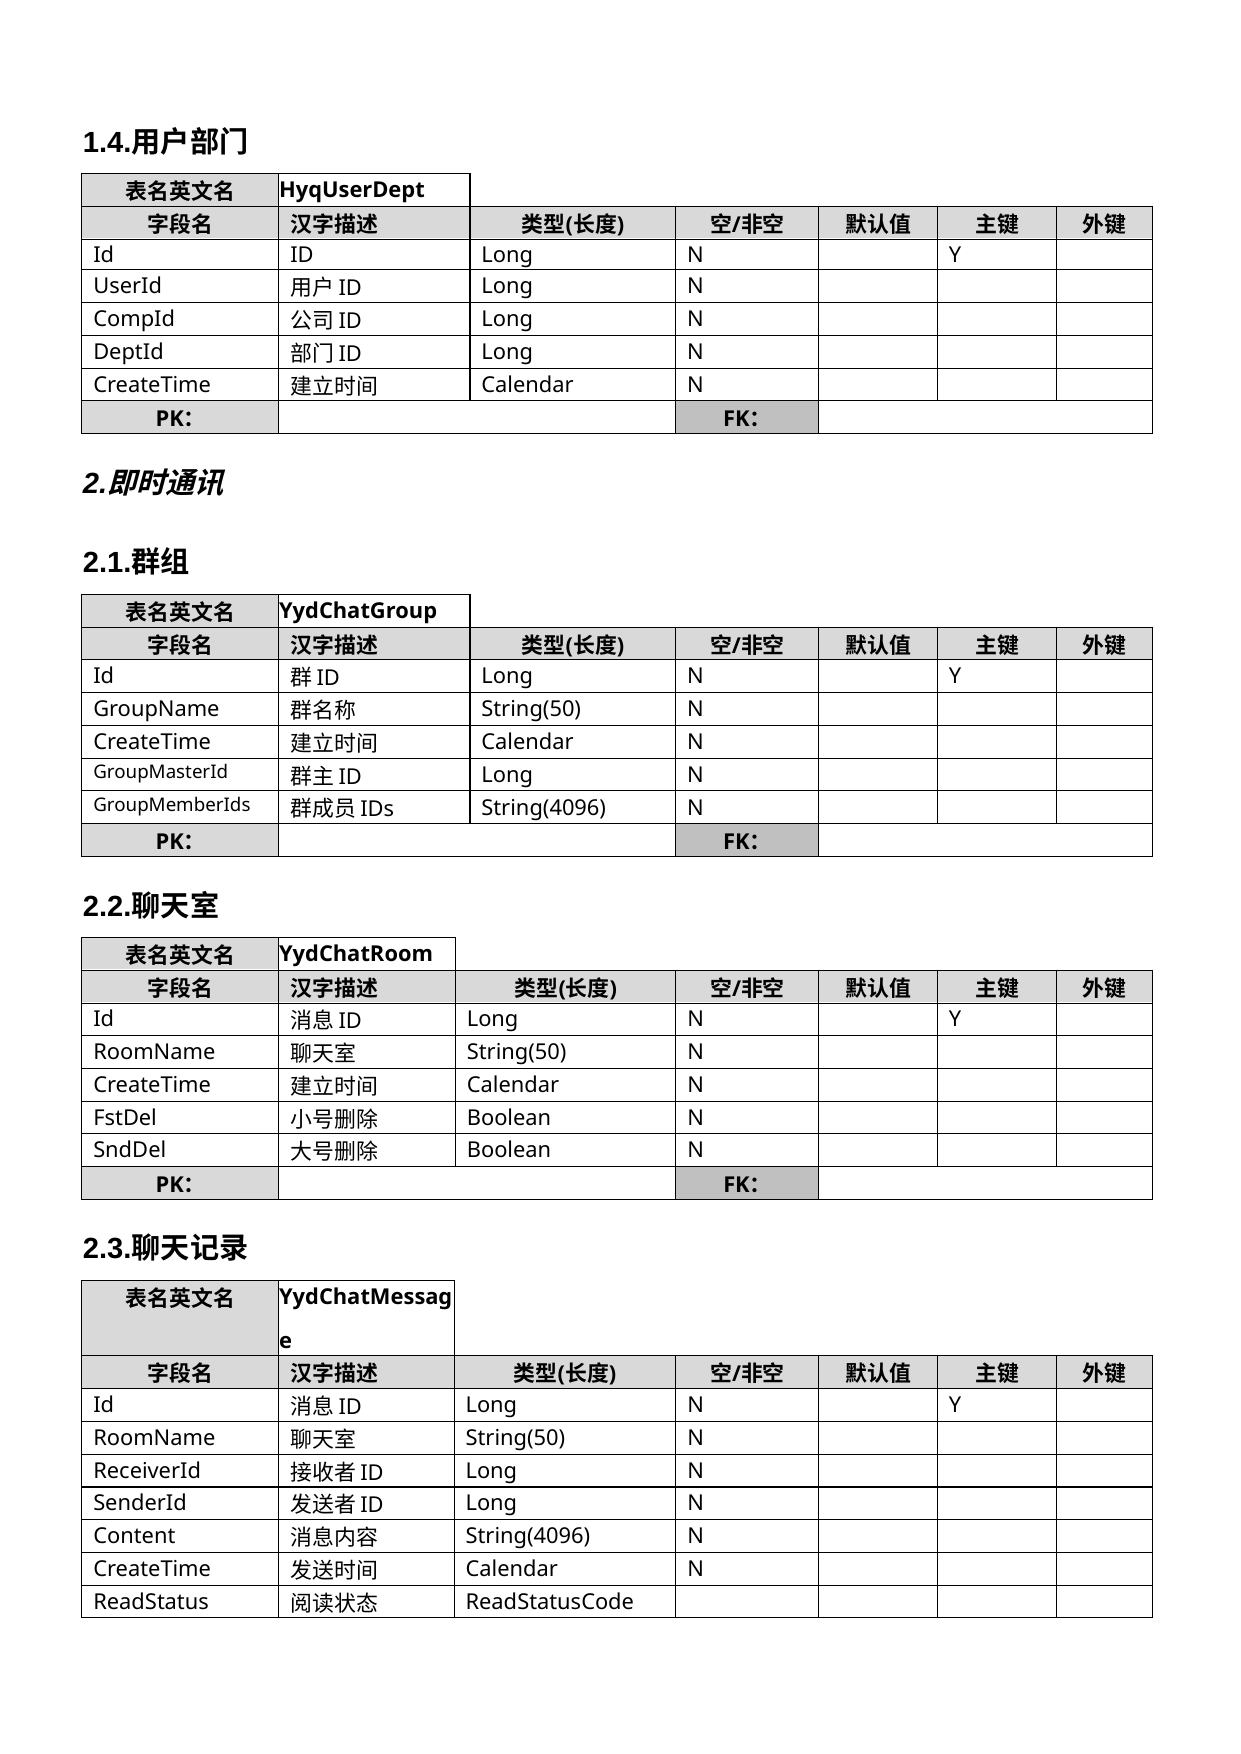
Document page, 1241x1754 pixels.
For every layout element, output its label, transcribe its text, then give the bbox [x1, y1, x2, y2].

table_cell FK： [676, 401, 818, 433]
table_cell Long [471, 303, 675, 335]
table_cell [819, 1553, 937, 1584]
table_cell [1057, 1069, 1152, 1101]
table_cell 发送者ID [279, 1488, 454, 1519]
table_cell [279, 401, 675, 433]
table_cell 用户ID [279, 270, 469, 302]
table_cell 小号删除 [279, 1102, 455, 1133]
table_cell 类型(长度) [471, 207, 675, 238]
table_cell [938, 1553, 1056, 1584]
table_cell UserId [82, 270, 278, 302]
table_cell N [676, 1422, 818, 1453]
table_cell [819, 1004, 937, 1035]
table_cell CompId [82, 303, 278, 335]
table_cell ReadStatus [82, 1586, 278, 1617]
table_cell [938, 369, 1056, 400]
table_cell [1057, 303, 1152, 335]
table_header [456, 937, 1153, 969]
table_cell [1057, 1036, 1152, 1068]
table_cell [938, 1134, 1056, 1166]
table_cell [819, 1389, 937, 1421]
table_cell 默认值 [819, 1356, 937, 1388]
table_cell [1057, 1389, 1152, 1421]
table_cell FstDel [82, 1102, 278, 1133]
table_cell [819, 1422, 937, 1453]
table_cell CreateTime [82, 1069, 278, 1101]
table_cell 群ID [279, 660, 469, 692]
table_cell 字段名 [82, 971, 278, 1002]
table_cell 外键 [1057, 628, 1152, 659]
table_cell Y [938, 1389, 1056, 1421]
table_cell 类型(长度) [456, 971, 675, 1002]
table_cell [1057, 1102, 1152, 1133]
table_cell Boolean [456, 1134, 675, 1166]
table_header YydChatRoom [279, 938, 455, 969]
table_cell [1057, 270, 1152, 302]
table_cell 建立时间 [279, 1069, 455, 1101]
table_cell [819, 369, 937, 400]
table_cell [819, 726, 937, 758]
table_cell [819, 303, 937, 335]
table_cell N [676, 1134, 818, 1166]
table_cell [938, 303, 1056, 335]
table_cell GroupMemberIds [82, 791, 278, 823]
table_cell Id [82, 1389, 278, 1421]
table_cell Calendar [471, 369, 675, 400]
table_cell [938, 1102, 1056, 1133]
table_cell FK： [676, 824, 818, 856]
table_cell Long [455, 1389, 675, 1421]
table_header 表名英文名 [82, 595, 278, 627]
table_cell [1057, 1422, 1152, 1453]
table_cell String(4096) [471, 791, 675, 823]
table_cell [819, 336, 937, 368]
table_cell [1057, 1004, 1152, 1035]
table_header 表名英文名 [82, 1281, 278, 1355]
table_cell 类型(长度) [471, 628, 675, 659]
table_cell [1057, 1134, 1152, 1166]
table_cell 默认值 [819, 971, 937, 1002]
table_cell [938, 791, 1056, 823]
table_cell [819, 1520, 937, 1552]
table_cell PK： [82, 401, 278, 433]
table_cell 空/非空 [676, 207, 818, 238]
table_cell Y [938, 1004, 1056, 1035]
table_cell [676, 1586, 818, 1617]
table_cell N [676, 369, 818, 400]
table_cell [279, 824, 675, 856]
table_cell [819, 1069, 937, 1101]
table_cell ID [279, 240, 469, 269]
table_cell [938, 336, 1056, 368]
subtitle 2.2.聊天室 [83, 882, 1157, 924]
table_cell [819, 1455, 937, 1486]
table_cell 主键 [938, 1356, 1056, 1388]
table_cell 建立时间 [279, 726, 469, 758]
table_cell 默认值 [819, 628, 937, 659]
table_cell Id [82, 240, 278, 269]
table_cell [819, 270, 937, 302]
table_cell Calendar [456, 1069, 675, 1101]
table_cell SenderId [82, 1488, 278, 1519]
table_cell Id [82, 1004, 278, 1035]
table_cell [819, 240, 937, 269]
table_cell 消息ID [279, 1004, 455, 1035]
table_cell 主键 [938, 971, 1056, 1002]
table_cell 外键 [1057, 971, 1152, 1002]
table_cell [819, 759, 937, 790]
table_cell Long [471, 270, 675, 302]
table_cell 空/非空 [676, 971, 818, 1002]
table_cell [938, 1422, 1056, 1453]
table_cell [938, 726, 1056, 758]
table_cell Calendar [471, 726, 675, 758]
table_cell 字段名 [82, 207, 278, 238]
table_cell [1057, 1553, 1152, 1584]
table_cell ReadStatusCode [455, 1586, 675, 1617]
table_cell 外键 [1057, 1356, 1152, 1388]
table_cell 汉字描述 [279, 628, 469, 659]
table_header 表名英文名 [82, 174, 278, 206]
table_cell [819, 1586, 937, 1617]
table_cell N [676, 1069, 818, 1101]
table_cell Long [471, 660, 675, 692]
table_cell N [676, 240, 818, 269]
table_cell N [676, 726, 818, 758]
table_cell PK： [82, 824, 278, 856]
table_cell [279, 1167, 675, 1199]
table_cell 汉字描述 [279, 1356, 454, 1388]
table_cell N [676, 1520, 818, 1552]
table_cell N [676, 1102, 818, 1133]
table_cell N [676, 270, 818, 302]
table_cell [819, 824, 1152, 856]
table_cell 聊天室 [279, 1422, 454, 1453]
table_cell 消息ID [279, 1389, 454, 1421]
table_cell 类型(长度) [455, 1356, 675, 1388]
table_cell [1057, 660, 1152, 692]
table_cell RoomName [82, 1422, 278, 1453]
table_cell 空/非空 [676, 1356, 818, 1388]
subtitle 2.即时通讯 [83, 459, 1157, 502]
table_cell N [676, 303, 818, 335]
table_cell GroupMasterId [82, 759, 278, 790]
table_cell [1057, 791, 1152, 823]
table_cell N [676, 791, 818, 823]
table_cell 建立时间 [279, 369, 469, 400]
table_cell String(4096) [455, 1520, 675, 1552]
table_cell 群名称 [279, 693, 469, 725]
table_cell Long [471, 759, 675, 790]
table_cell 部门ID [279, 336, 469, 368]
table_cell Long [471, 240, 675, 269]
table_cell GroupName [82, 693, 278, 725]
table_cell 群主ID [279, 759, 469, 790]
table_cell SndDel [82, 1134, 278, 1166]
table_cell [938, 1586, 1056, 1617]
table_cell [1057, 240, 1152, 269]
table_header [455, 1280, 1153, 1355]
table_cell 聊天室 [279, 1036, 455, 1068]
table_cell ReceiverId [82, 1455, 278, 1486]
table_cell CreateTime [82, 1553, 278, 1584]
table_cell N [676, 1488, 818, 1519]
table_header [471, 173, 1153, 206]
table_cell N [676, 336, 818, 368]
table_cell [1057, 336, 1152, 368]
table_cell 群成员IDs [279, 791, 469, 823]
table_cell 默认值 [819, 207, 937, 238]
table_cell [819, 1134, 937, 1166]
table_cell [819, 693, 937, 725]
table_cell [819, 660, 937, 692]
table_cell 汉字描述 [279, 207, 469, 238]
subtitle 1.4.用户部门 [83, 118, 1157, 160]
table_cell Y [938, 240, 1056, 269]
table_cell [1057, 693, 1152, 725]
table_cell PK： [82, 1167, 278, 1199]
table_cell [819, 1488, 937, 1519]
table_cell [819, 1102, 937, 1133]
table_cell RoomName [82, 1036, 278, 1068]
table_cell [1057, 1488, 1152, 1519]
table_cell N [676, 759, 818, 790]
table_cell [938, 1488, 1056, 1519]
table_cell [938, 1520, 1056, 1552]
table_cell 消息内容 [279, 1520, 454, 1552]
table_cell Long [471, 336, 675, 368]
table_cell 空/非空 [676, 628, 818, 659]
table_cell 接收者ID [279, 1455, 454, 1486]
subtitle 2.3.聊天记录 [83, 1225, 1157, 1267]
table_cell Id [82, 660, 278, 692]
table_cell N [676, 660, 818, 692]
table_cell CreateTime [82, 369, 278, 400]
table_cell [938, 1036, 1056, 1068]
table_cell 发送时间 [279, 1553, 454, 1584]
table_header 表名英文名 [82, 938, 278, 969]
table_header [471, 594, 1153, 627]
table_cell N [676, 1004, 818, 1035]
table_cell Content [82, 1520, 278, 1552]
table_cell [938, 693, 1056, 725]
table_cell [1057, 1455, 1152, 1486]
table_cell N [676, 1389, 818, 1421]
table_cell [938, 270, 1056, 302]
table_cell CreateTime [82, 726, 278, 758]
table_cell N [676, 1455, 818, 1486]
table_header YydChatGroup [279, 595, 469, 627]
table_cell N [676, 693, 818, 725]
table_cell [938, 1069, 1056, 1101]
table_cell DeptId [82, 336, 278, 368]
table_cell Long [456, 1004, 675, 1035]
table_cell [1057, 1586, 1152, 1617]
table_cell [819, 1036, 937, 1068]
table_cell [938, 759, 1056, 790]
table_cell Calendar [455, 1553, 675, 1584]
table_cell 字段名 [82, 628, 278, 659]
subtitle 2.1.群组 [83, 539, 1157, 581]
table_cell Boolean [456, 1102, 675, 1133]
table_cell [1057, 759, 1152, 790]
table_cell 阅读状态 [279, 1586, 454, 1617]
table_cell [1057, 726, 1152, 758]
table_cell Long [455, 1488, 675, 1519]
table_cell 主键 [938, 207, 1056, 238]
table_cell [1057, 1520, 1152, 1552]
table_cell 外键 [1057, 207, 1152, 238]
table_cell N [676, 1553, 818, 1584]
table_cell Long [455, 1455, 675, 1486]
table_header HyqUserDept [279, 174, 469, 206]
table_cell 汉字描述 [279, 971, 455, 1002]
table_cell 主键 [938, 628, 1056, 659]
table_cell String(50) [455, 1422, 675, 1453]
table_cell String(50) [456, 1036, 675, 1068]
table_cell String(50) [471, 693, 675, 725]
table_cell [1057, 369, 1152, 400]
table_cell [819, 401, 1152, 433]
table_cell [819, 1167, 1152, 1199]
table_cell Y [938, 660, 1056, 692]
table_cell [938, 1455, 1056, 1486]
table_cell FK： [676, 1167, 818, 1199]
table_header YydChatMessage [279, 1281, 454, 1355]
table_cell N [676, 1036, 818, 1068]
table_cell [819, 791, 937, 823]
table_cell 公司ID [279, 303, 469, 335]
table_cell 字段名 [82, 1356, 278, 1388]
table_cell 大号删除 [279, 1134, 455, 1166]
